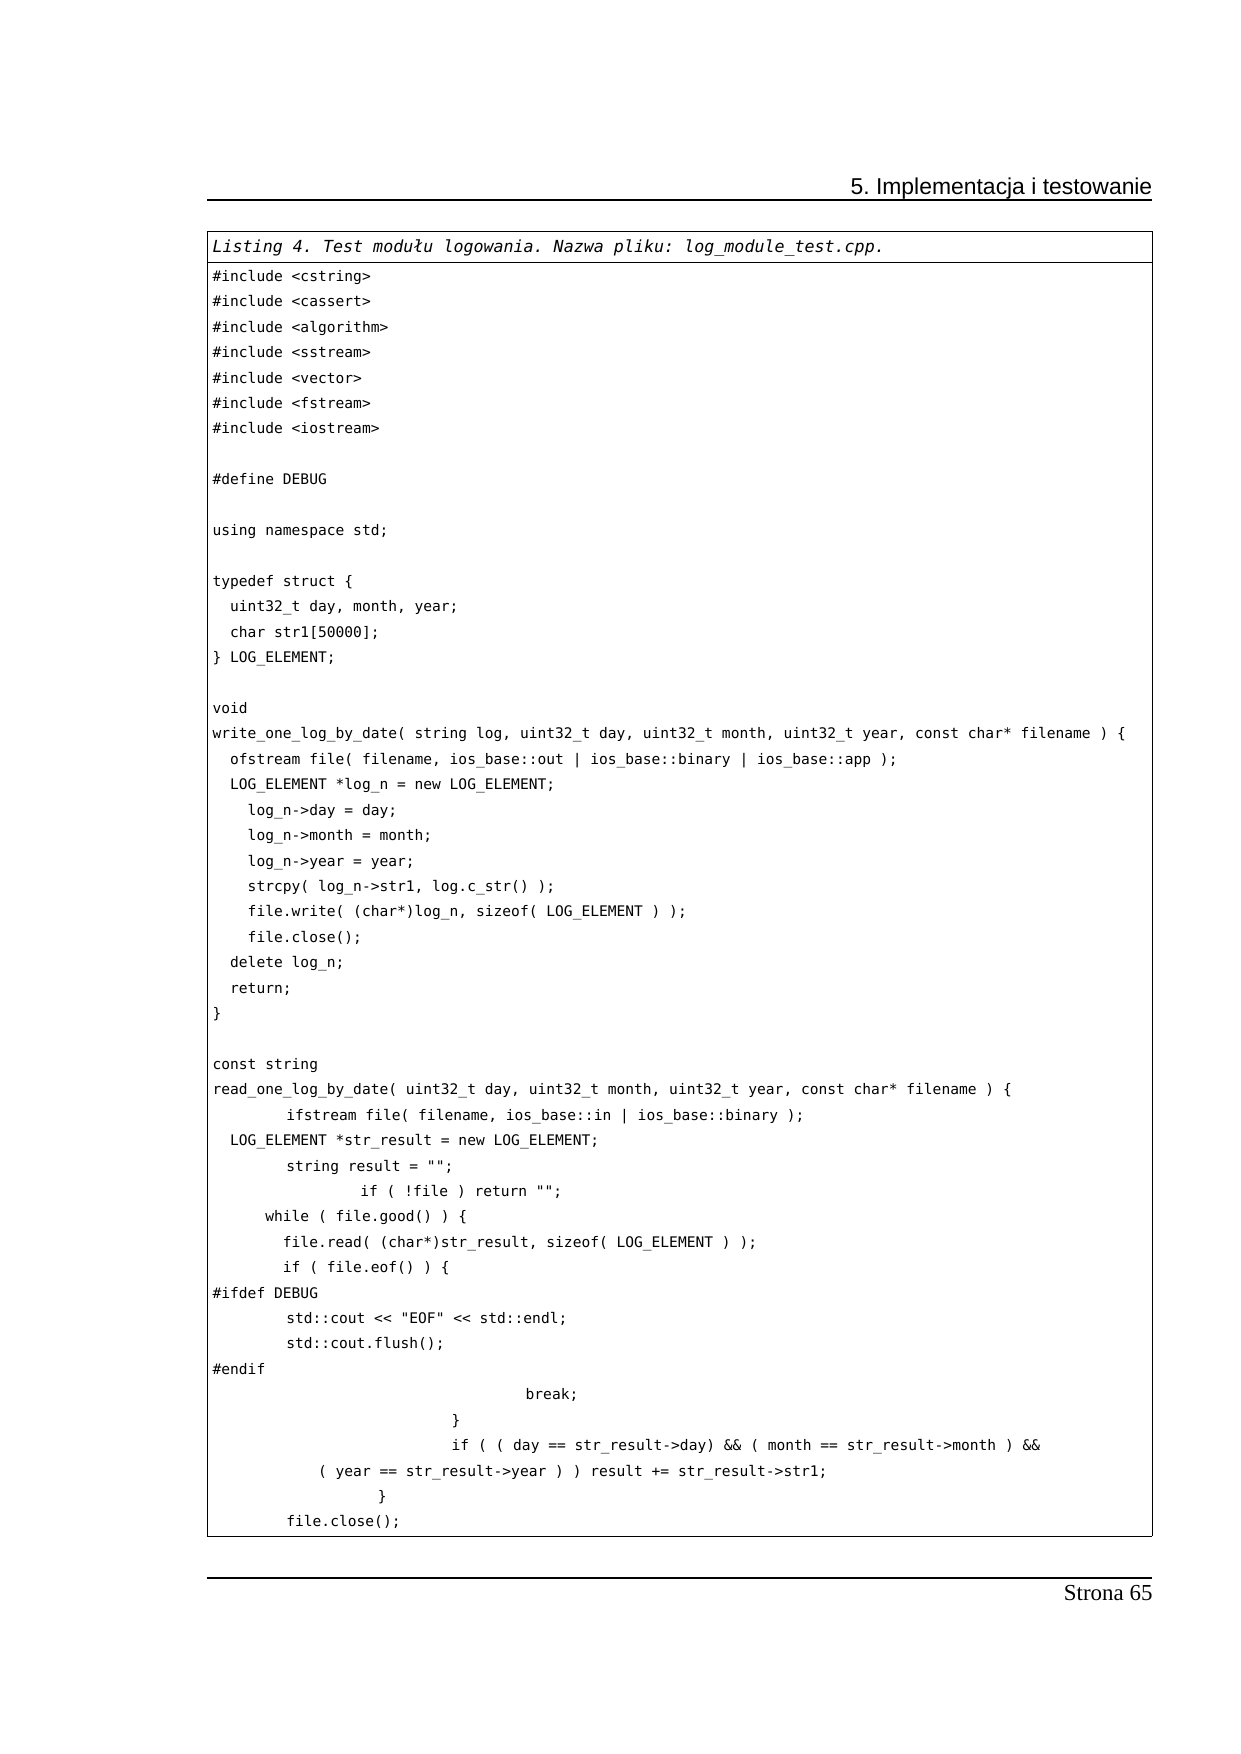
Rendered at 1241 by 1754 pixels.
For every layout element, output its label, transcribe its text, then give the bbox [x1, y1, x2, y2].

table_cell #include <cstring> #include <cassert> #include <algorithm> #include <sstream> #include <vector> #include <fstream> #include <iostream> #define DEBUG using namespace std; typedef struct { uint32_t day, month, year; char str1[50000]; } LOG_ELEMENT; void write_one_log_by_date( string log, uint32_t day, uint32_t month, uint32_t year, const char* filename ) { ofstream file( filename, ios_base::out | ios_base::binary | ios_base::app ); LOG_ELEMENT *log_n = new LOG_ELEMENT; log_n->day = day; log_n->month = month; log_n->year = year; strcpy( log_n->str1, log.c_str() ); file.write( (char*)log_n, sizeof( LOG_ELEMENT ) ); file.close(); delete log_n; return; } const string read_one_log_by_date( uint32_t day, uint32_t month, uint32_t year, const char* filename ) { ifstream file( filename, ios_base::in | ios_base::binary ); LOG_ELEMENT *str_result = new LOG_ELEMENT; string result = ""; if ( !file ) return ""; while ( file.good() ) { file.read( (char*)str_result, sizeof( LOG_ELEMENT ) ); if ( file.eof() ) { #ifdef DEBUG std::cout << "EOF" << std::endl; std::cout.flush(); #endif break; } if ( ( day == str_result->day) && ( month == str_result->month ) && ( year == str_result->year ) ) result += str_result->str1; } file.close(); [208, 263, 1152, 1536]
table_header Listing 4. Test modułu logowania. Nazwa pliku: log_module_test.cpp. [208, 232, 1152, 262]
